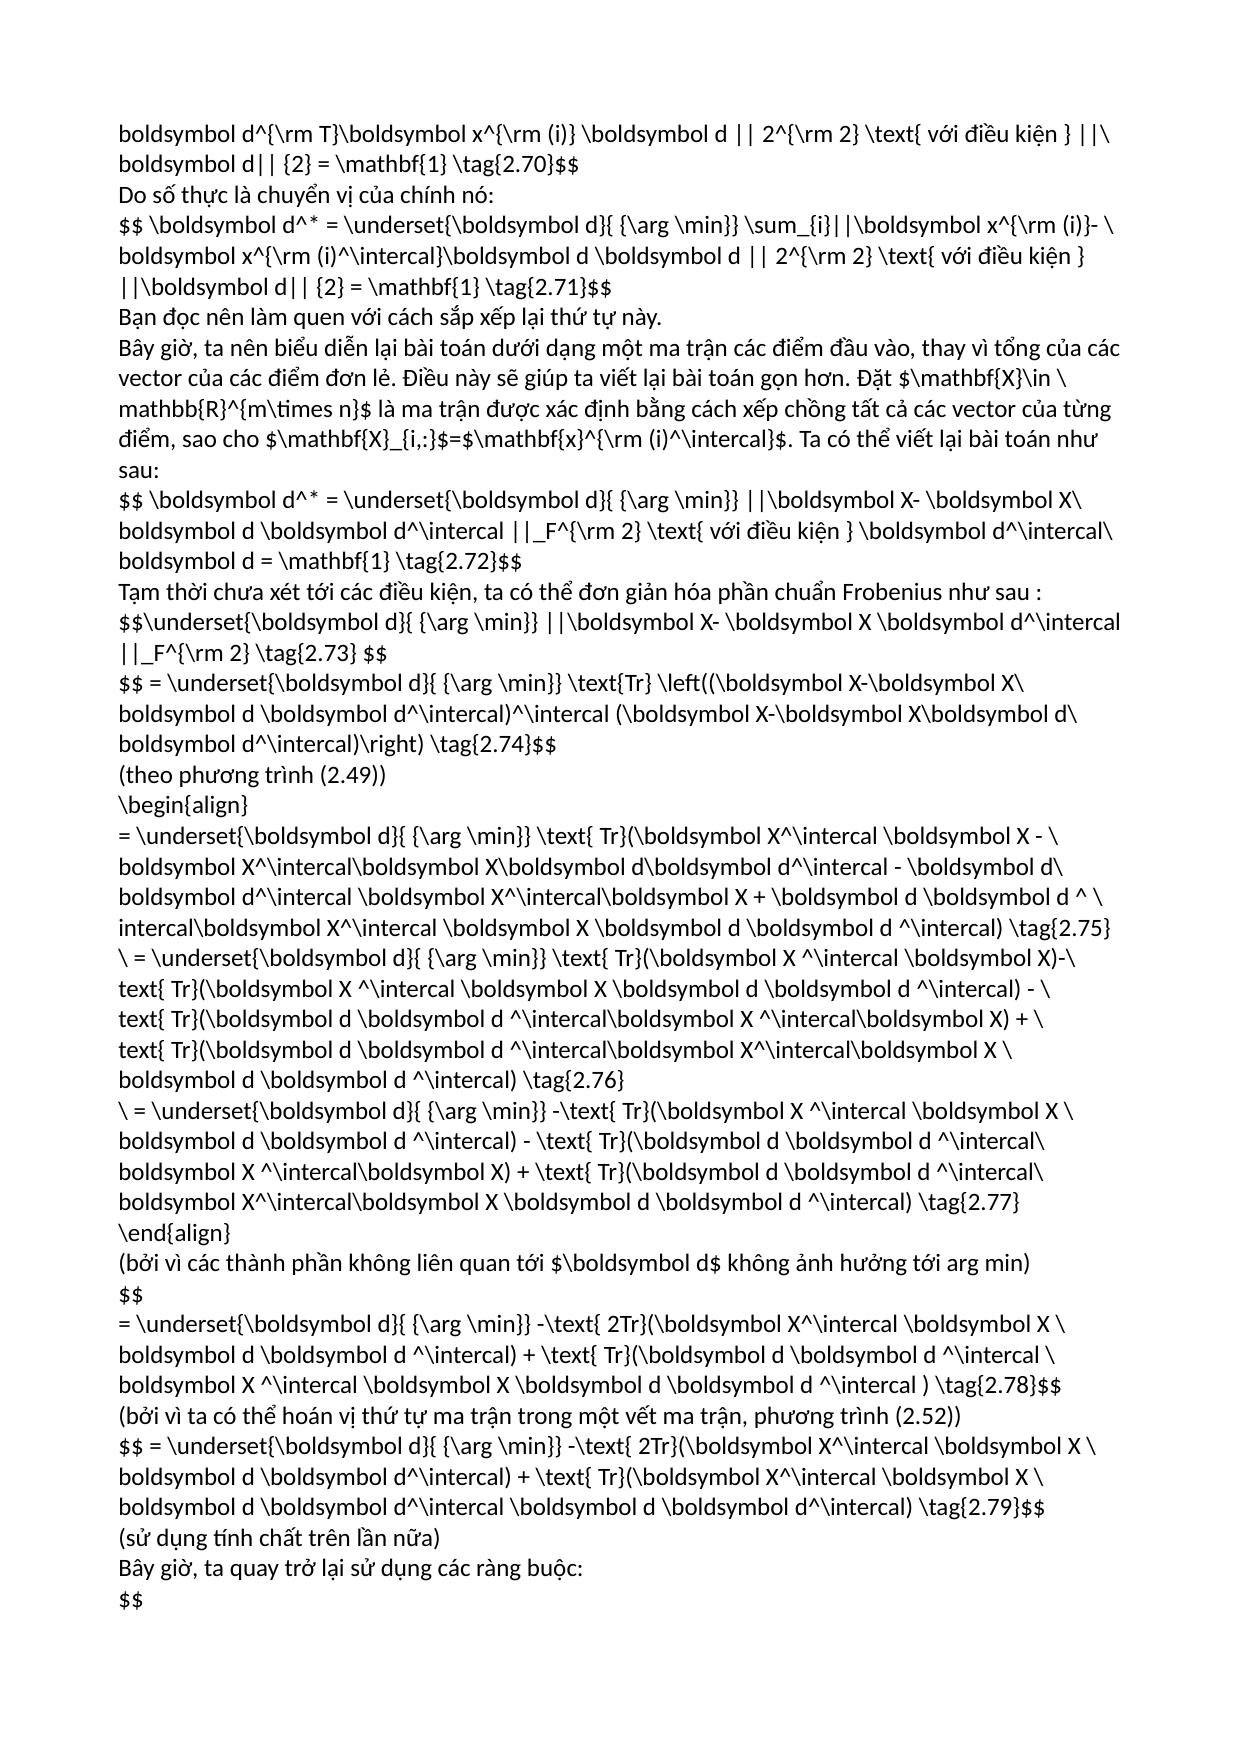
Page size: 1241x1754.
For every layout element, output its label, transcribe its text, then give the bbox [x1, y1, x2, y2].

text Bạn đọc nên làm quen với cách sắp xếp lại thứ tự này. [118, 301, 1122, 332]
text $$ = \underset{\boldsymbol d}{ {\arg \min}} \text{Tr} \left((\boldsymbol X-\boldsymbol X\boldsymbol d \boldsymbol d^\intercal)^\intercal (\boldsymbol X-\boldsymbol X\boldsymbol d\boldsymbol d^\intercal)\right) \tag{2.74}$$ [118, 667, 1122, 759]
text $$ [118, 1583, 1122, 1614]
text boldsymbol d^{\rm T}\boldsymbol x^{\rm (i)} \boldsymbol d || 2^{\rm 2} \text{ với điều kiện } ||\boldsymbol d|| {2} = \mathbf{1} \tag{2.70}$$ [118, 118, 1122, 179]
text $$ \boldsymbol d^* = \underset{\boldsymbol d}{ {\arg \min}} ||\boldsymbol X- \boldsymbol X\boldsymbol d \boldsymbol d^\intercal ||_F^{\rm 2} \text{ với điều kiện } \boldsymbol d^\intercal\boldsymbol d = \mathbf{1} \tag{2.72}$$ [118, 484, 1122, 576]
text = \underset{\boldsymbol d}{ {\arg \min}} \text{ Tr}(\boldsymbol X^\intercal \boldsymbol X - \boldsymbol X^\intercal\boldsymbol X\boldsymbol d\boldsymbol d^\intercal - \boldsymbol d\boldsymbol d^\intercal \boldsymbol X^\intercal\boldsymbol X + \boldsymbol d \boldsymbol d ^ \intercal\boldsymbol X^\intercal \boldsymbol X \boldsymbol d \boldsymbol d ^\intercal) \tag{2.75} [118, 820, 1122, 942]
text \begin{align} [118, 789, 1122, 820]
text \ = \underset{\boldsymbol d}{ {\arg \min}} \text{ Tr}(\boldsymbol X ^\intercal \boldsymbol X)-\text{ Tr}(\boldsymbol X ^\intercal \boldsymbol X \boldsymbol d \boldsymbol d ^\intercal) - \text{ Tr}(\boldsymbol d \boldsymbol d ^\intercal\boldsymbol X ^\intercal\boldsymbol X) + \text{ Tr}(\boldsymbol d \boldsymbol d ^\intercal\boldsymbol X^\intercal\boldsymbol X \boldsymbol d \boldsymbol d ^\intercal) \tag{2.76} [118, 942, 1122, 1095]
text (theo phương trình (2.49)) [118, 759, 1122, 789]
text $$ = \underset{\boldsymbol d}{ {\arg \min}} -\text{ 2Tr}(\boldsymbol X^\intercal \boldsymbol X \boldsymbol d \boldsymbol d^\intercal) + \text{ Tr}(\boldsymbol X^\intercal \boldsymbol X \boldsymbol d \boldsymbol d^\intercal \boldsymbol d \boldsymbol d^\intercal) \tag{2.79}$$ [118, 1431, 1122, 1522]
text \ = \underset{\boldsymbol d}{ {\arg \min}} -\text{ Tr}(\boldsymbol X ^\intercal \boldsymbol X \boldsymbol d \boldsymbol d ^\intercal) - \text{ Tr}(\boldsymbol d \boldsymbol d ^\intercal\boldsymbol X ^\intercal\boldsymbol X) + \text{ Tr}(\boldsymbol d \boldsymbol d ^\intercal\boldsymbol X^\intercal\boldsymbol X \boldsymbol d \boldsymbol d ^\intercal) \tag{2.77} [118, 1095, 1122, 1217]
text \end{align} [118, 1217, 1122, 1247]
text = \underset{\boldsymbol d}{ {\arg \min}} -\text{ 2Tr}(\boldsymbol X^\intercal \boldsymbol X \boldsymbol d \boldsymbol d ^\intercal) + \text{ Tr}(\boldsymbol d \boldsymbol d ^\intercal \boldsymbol X ^\intercal \boldsymbol X \boldsymbol d \boldsymbol d ^\intercal ) \tag{2.78}$$ [118, 1308, 1122, 1400]
text $$ [118, 1278, 1122, 1308]
text $$\underset{\boldsymbol d}{ {\arg \min}} ||\boldsymbol X- \boldsymbol X \boldsymbol d^\intercal ||_F^{\rm 2} \tag{2.73} $$ [118, 606, 1122, 667]
text Bây giờ, ta nên biểu diễn lại bài toán dưới dạng một ma trận các điểm đầu vào, thay vì tổng của các vector của các điểm đơn lẻ. Điều này sẽ giúp ta viết lại bài toán gọn hơn. Đặt $\mathbf{X}\in \mathbb{R}^{m\times n}$ là ma trận được xác định bằng cách xếp chồng tất cả các vector của từng điểm, sao cho $\mathbf{X}_{i,:}$=$\mathbf{x}^{\rm (i)^\intercal}$. Ta có thể viết lại bài toán như sau: [118, 332, 1122, 484]
text Tạm thời chưa xét tới các điều kiện, ta có thể đơn giản hóa phần chuẩn Frobenius như sau : [118, 576, 1122, 606]
text (bởi vì ta có thể hoán vị thứ tự ma trận trong một vết ma trận, phương trình (2.52)) [118, 1400, 1122, 1431]
text $$ \boldsymbol d^* = \underset{\boldsymbol d}{ {\arg \min}} \sum_{i}||\boldsymbol x^{\rm (i)}- \boldsymbol x^{\rm (i)^\intercal}\boldsymbol d \boldsymbol d || 2^{\rm 2} \text{ với điều kiện } ||\boldsymbol d|| {2} = \mathbf{1} \tag{2.71}$$ [118, 210, 1122, 301]
text (sử dụng tính chất trên lần nữa) [118, 1522, 1122, 1553]
text Bây giờ, ta quay trở lại sử dụng các ràng buộc: [118, 1553, 1122, 1583]
text Do số thực là chuyển vị của chính nó: [118, 179, 1122, 210]
text (bởi vì các thành phần không liên quan tới $\boldsymbol d$ không ảnh hưởng tới arg min) [118, 1247, 1122, 1278]
